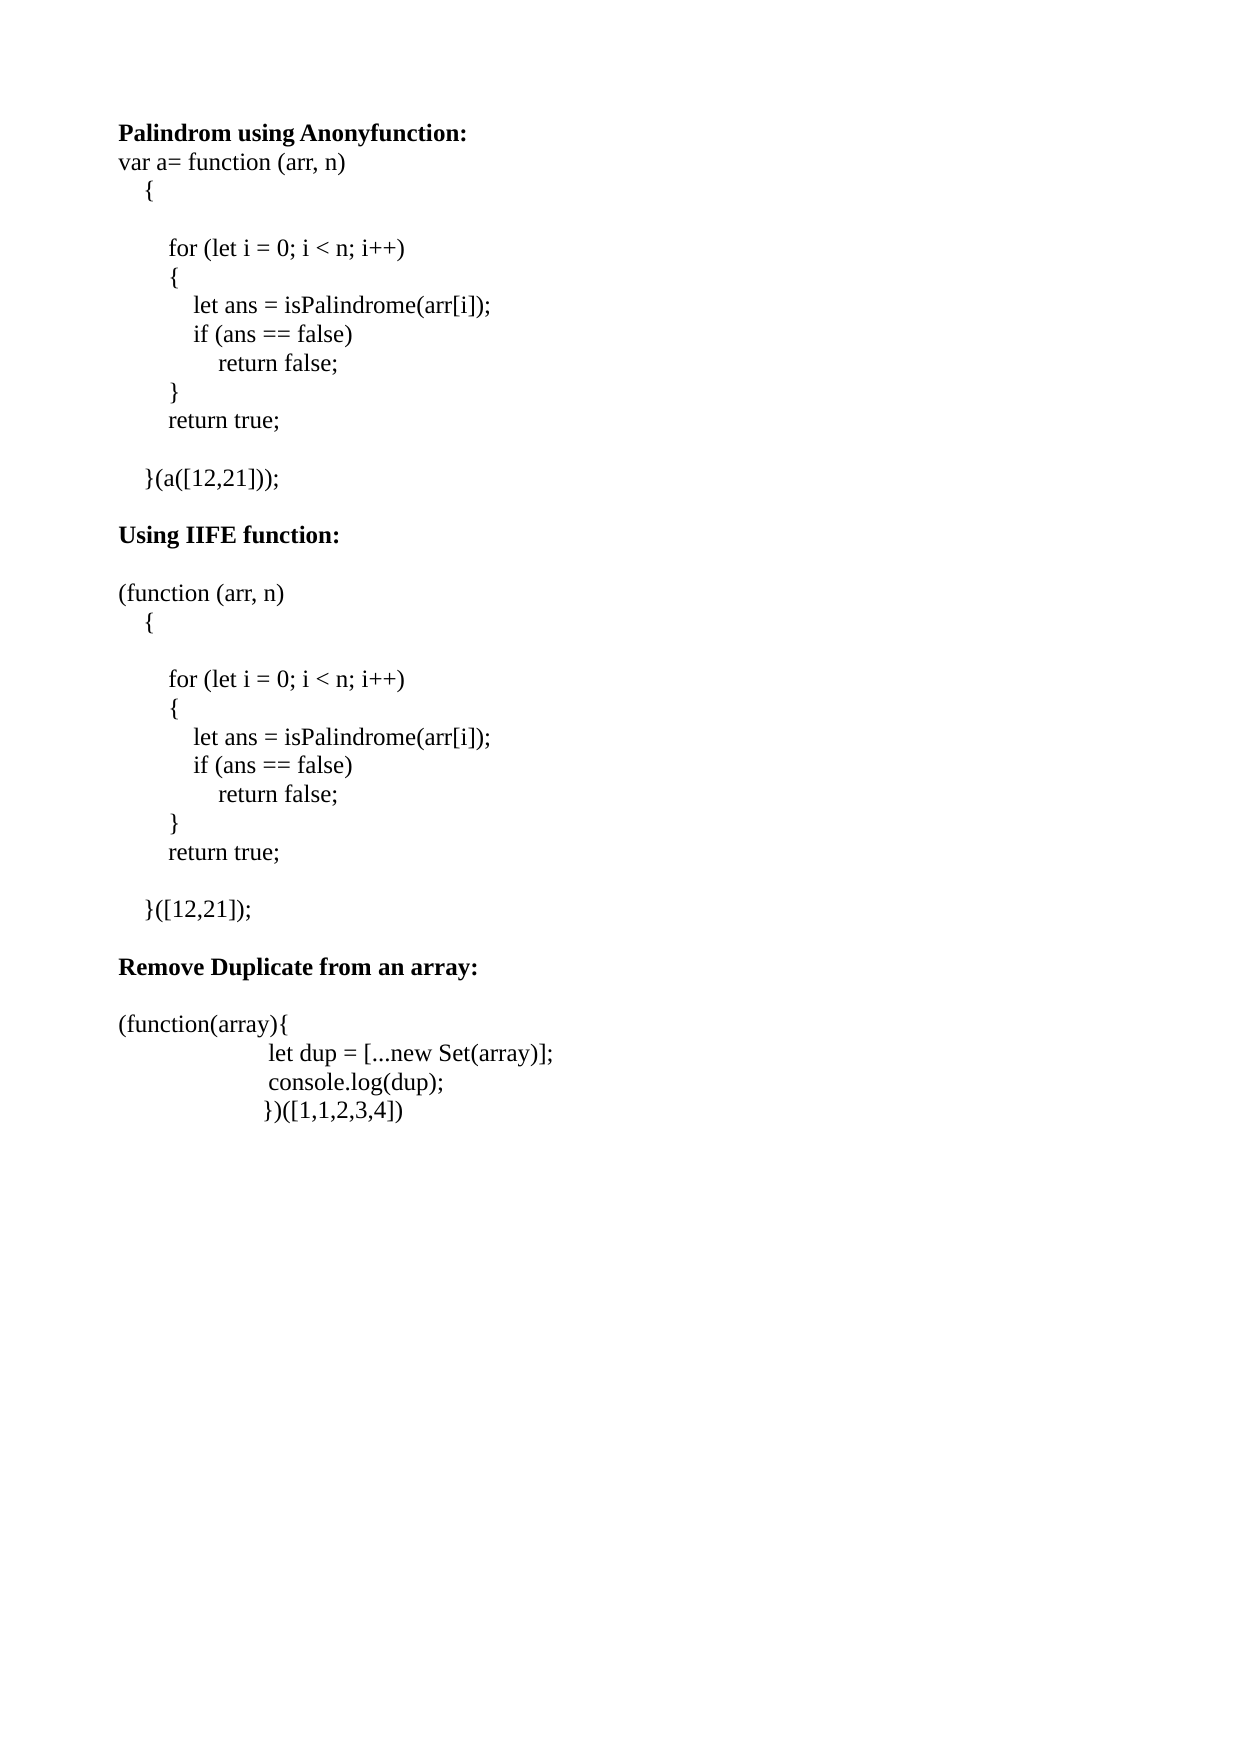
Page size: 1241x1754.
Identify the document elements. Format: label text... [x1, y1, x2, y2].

text }([12,21]); [118, 894, 1122, 923]
text for (let i = 0; i < n; i++) [118, 233, 1122, 262]
text { [118, 607, 1122, 636]
text { [118, 693, 1122, 722]
text { [118, 262, 1122, 291]
text var a= function (arr, n) [118, 147, 1122, 176]
text let ans = isPalindrome(arr[i]); [118, 722, 1122, 751]
text if (ans == false) [118, 319, 1122, 348]
text { [118, 176, 1122, 204]
text }(a([12,21])); [118, 463, 1122, 492]
text if (ans == false) [118, 751, 1122, 779]
text let ans = isPalindrome(arr[i]); [118, 291, 1122, 319]
text return true; [118, 837, 1122, 866]
text return false; [118, 348, 1122, 377]
text } [118, 808, 1122, 837]
text for (let i = 0; i < n; i++) [118, 664, 1122, 693]
text return false; [118, 779, 1122, 808]
text } [118, 377, 1122, 406]
text Palindrom using Anonyfunction: [118, 118, 1122, 147]
text Remove Duplicate from an array: [118, 952, 1122, 981]
text (function(array){ [118, 1009, 1122, 1038]
text })([1,1,2,3,4]) [118, 1096, 1122, 1124]
text let dup = [...new Set(array)]; [118, 1038, 1122, 1067]
text console.log(dup); [118, 1067, 1122, 1096]
text return true; [118, 406, 1122, 434]
text (function (arr, n) [118, 578, 1122, 607]
text Using IIFE function: [118, 521, 1122, 549]
